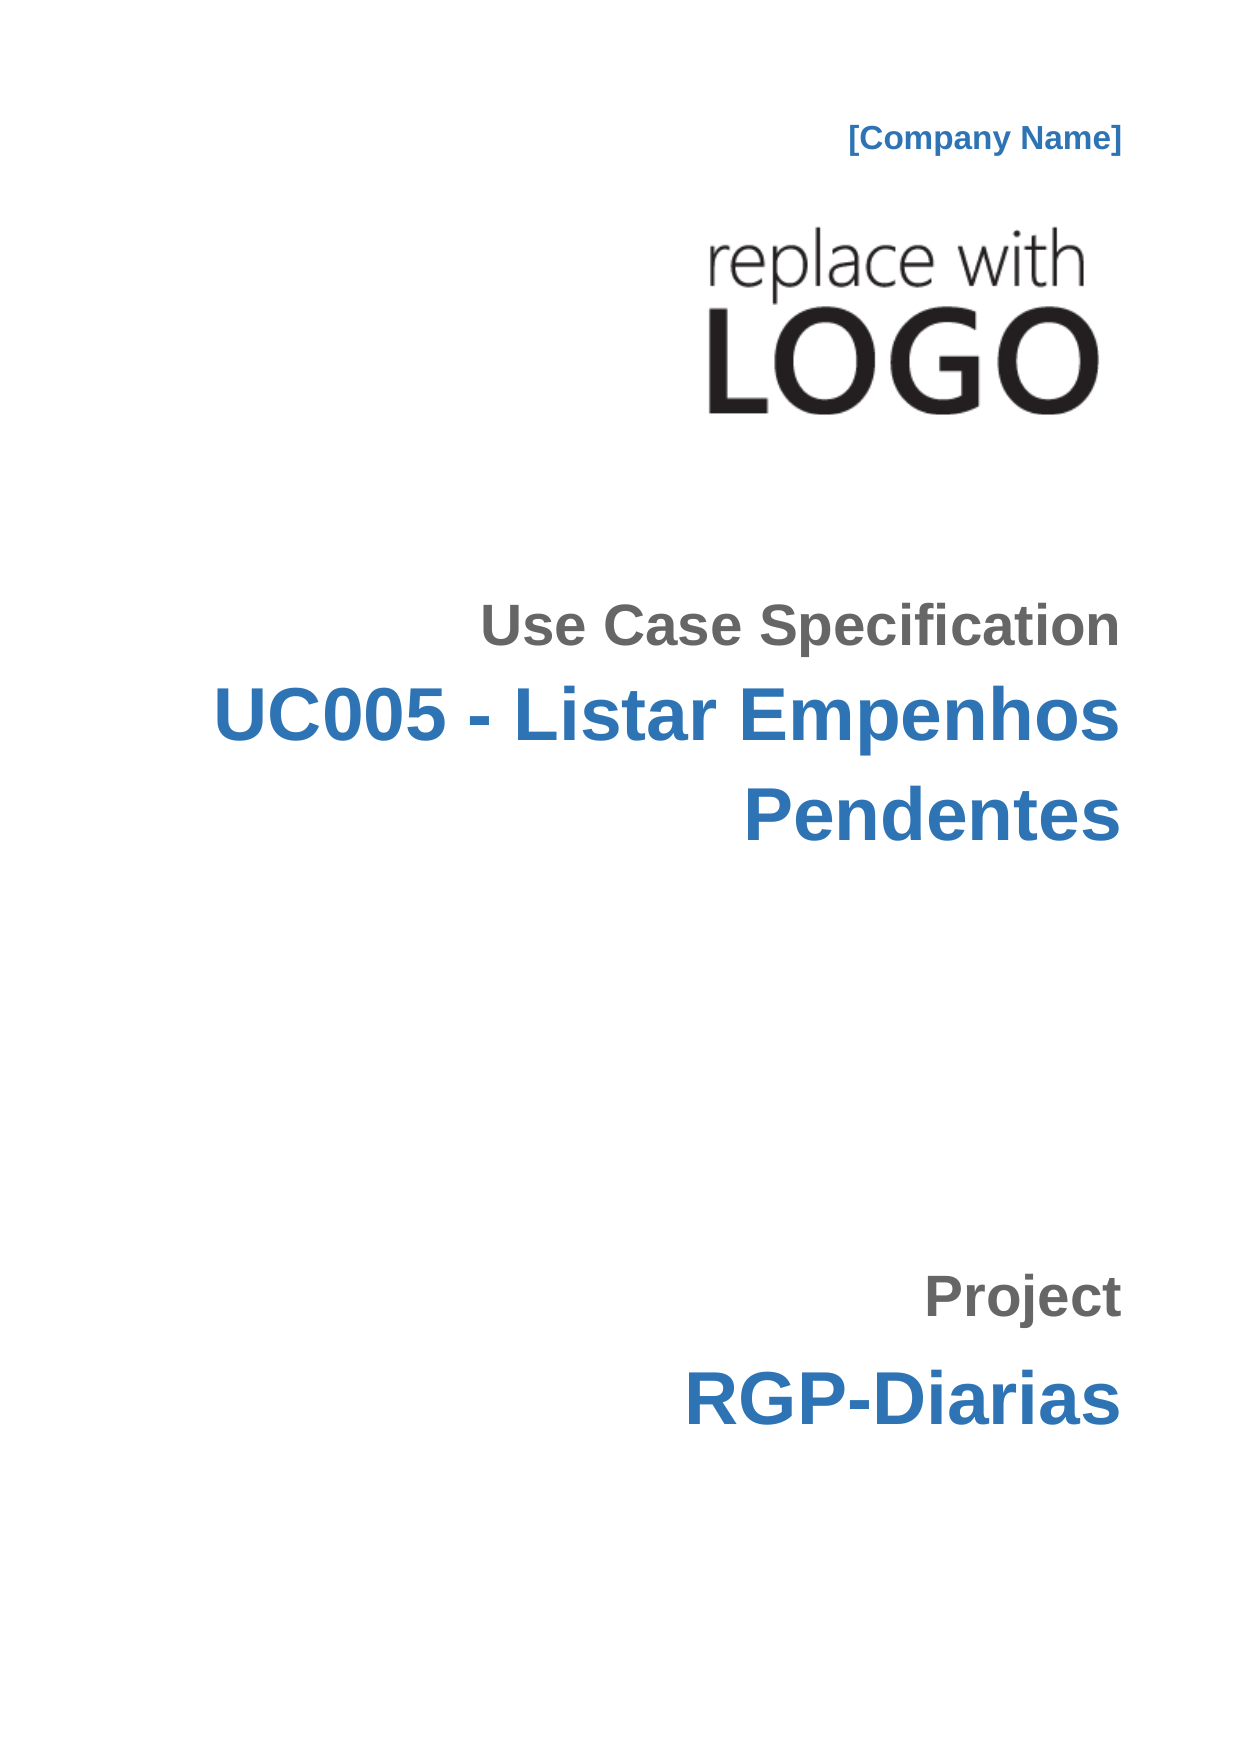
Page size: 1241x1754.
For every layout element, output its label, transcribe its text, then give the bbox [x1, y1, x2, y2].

text [Company Name] [118, 118, 1122, 157]
text UC005 - Listar Empenhos Pendentes [118, 670, 1122, 856]
title Project [118, 1262, 1122, 1329]
picture [687, 206, 1123, 445]
title Use Case Specification [118, 591, 1122, 658]
title RGP-Diarias [118, 1354, 1122, 1440]
